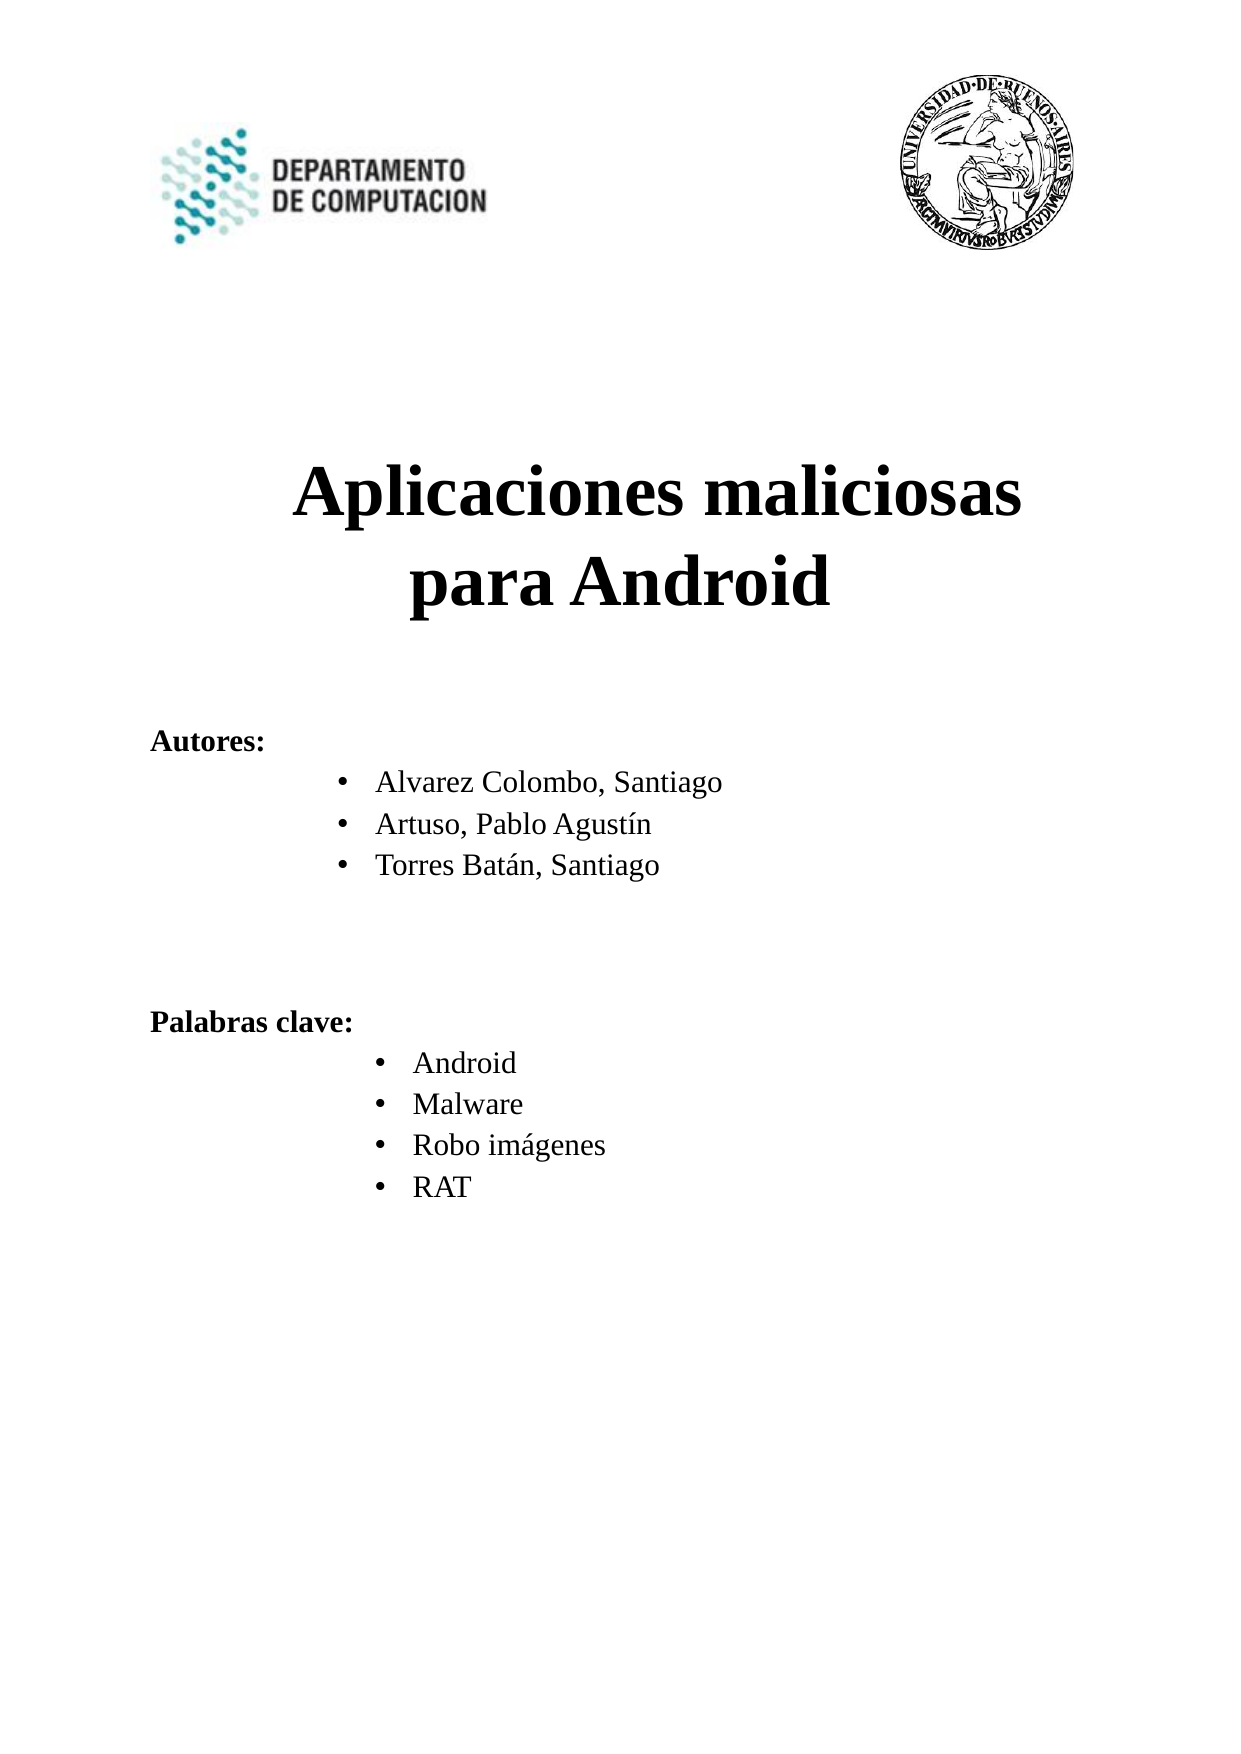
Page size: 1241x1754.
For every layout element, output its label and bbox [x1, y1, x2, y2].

picture [150, 122, 497, 250]
picture [900, 75, 1074, 250]
